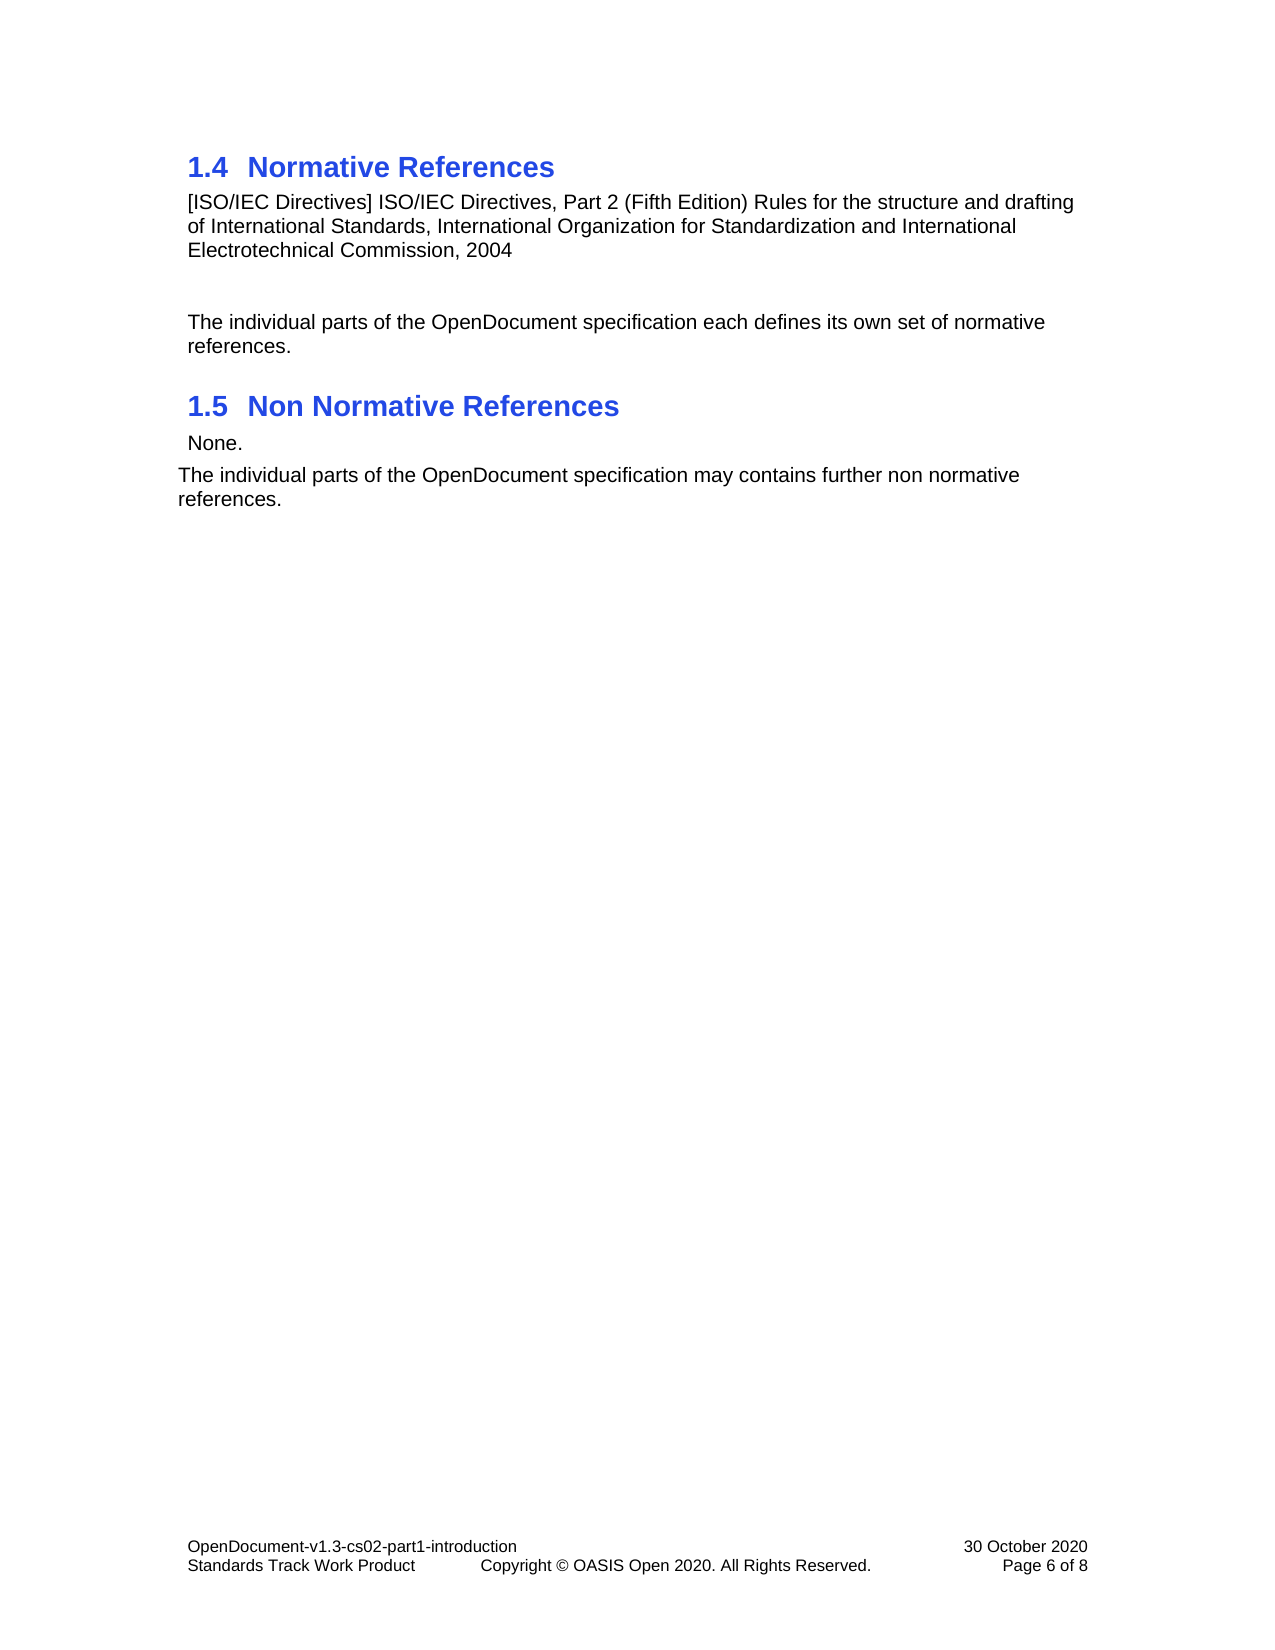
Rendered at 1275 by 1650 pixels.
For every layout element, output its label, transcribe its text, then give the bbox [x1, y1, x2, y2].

subtitle Non Normative References [187, 388, 1088, 422]
text The individual parts of the OpenDocument specification each defines its own set of normative references. [187, 309, 1088, 357]
text None. [187, 430, 1088, 454]
text The individual parts of the OpenDocument specification may contains further non normative references. [178, 463, 1088, 511]
subtitle Normative References [187, 150, 1088, 183]
text [ISO/IEC Directives] ISO/IEC Directives, Part 2 (Fifth Edition) Rules for the structure and drafting of International Standards, International Organization for Standardization and International Electrotechnical Commission, 2004 [187, 189, 1088, 261]
